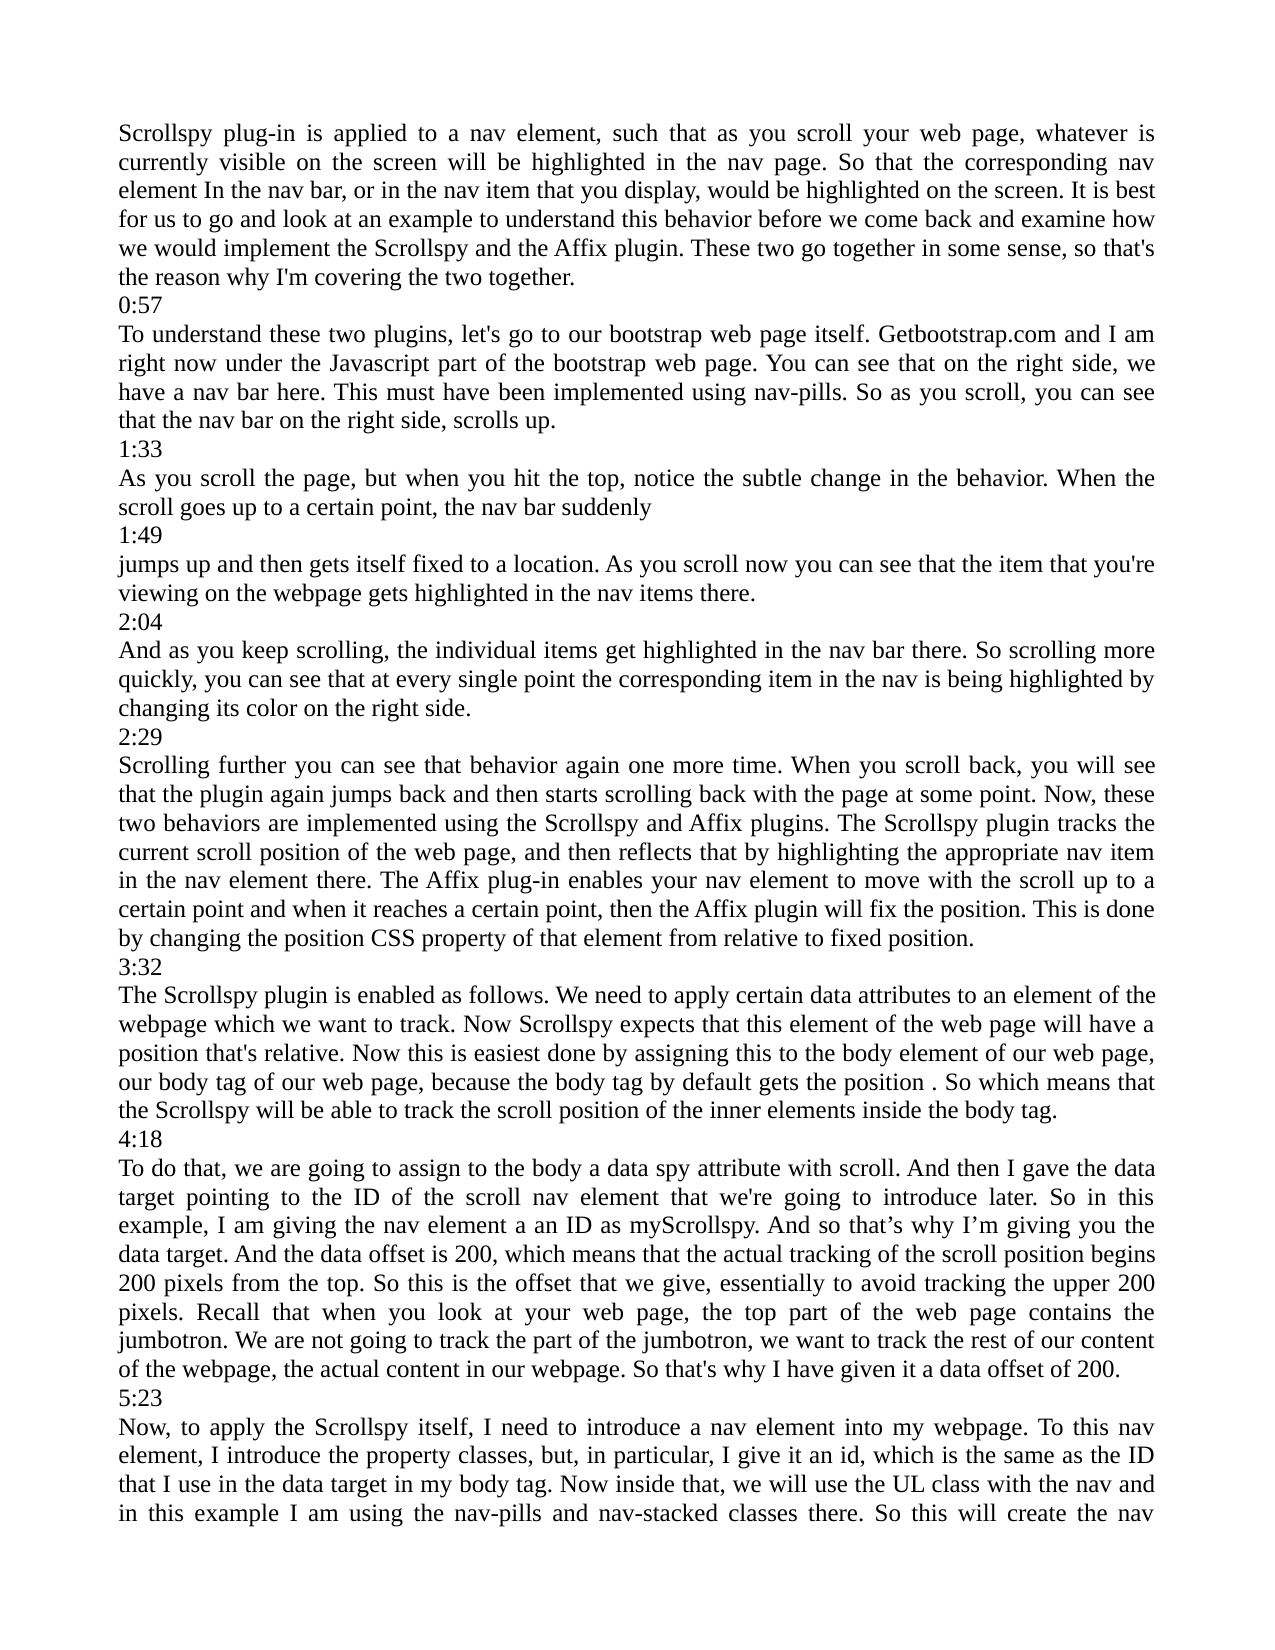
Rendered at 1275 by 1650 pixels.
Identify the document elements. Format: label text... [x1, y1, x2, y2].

text 5:23 [118, 1383, 1157, 1412]
text 3:32 [118, 952, 1157, 981]
text To do that, we are going to assign to the body a data spy attribute with scroll. And then I gave the data target pointing to the ID of the scroll nav element that we're going to introduce later. So in this example, I am giving the nav element a an ID as myScrollspy. And so that’s why I’m giving you the data target. And the data offset is 200, which means that the actual tracking of the scroll position begins 200 pixels from the top. So this is the offset that we give, essentially to avoid tracking the upper 200 pixels. Recall that when you look at your web page, the top part of the web page contains the jumbotron. We are not going to track the part of the jumbotron, we want to track the rest of our content of the webpage, the actual content in our webpage. So that's why I have given it a data offset of 200. [118, 1153, 1157, 1383]
text 4:18 [118, 1124, 1157, 1153]
text 0:57 [118, 291, 1157, 319]
text Scrollspy plug-in is applied to a nav element, such that as you scroll your web page, whatever is currently visible on the screen will be highlighted in the nav page. So that the corresponding nav element In the nav bar, or in the nav item that you display, would be highlighted on the screen. It is best for us to go and look at an example to understand this behavior before we come back and examine how we would implement the Scrollspy and the Affix plugin. These two go together in some sense, so that's the reason why I'm covering the two together. [118, 118, 1157, 291]
text As you scroll the page, but when you hit the top, notice the subtle change in the behavior. When the scroll goes up to a certain point, the nav bar suddenly [118, 463, 1157, 521]
text Now, to apply the Scrollspy itself, I need to introduce a nav element into my webpage. To this nav element, I introduce the property classes, but, in particular, I give it an id, which is the same as the ID that I use in the data target in my body tag. Now inside that, we will use the UL class with the nav and in this example I am using the nav-pills and nav-stacked classes there. So this will create the nav [118, 1412, 1157, 1527]
text jumps up and then gets itself fixed to a location. As you scroll now you can see that the item that you're viewing on the webpage gets highlighted in the nav items there. [118, 549, 1157, 607]
text 2:29 [118, 722, 1157, 751]
text 2:04 [118, 607, 1157, 636]
text To understand these two plugins, let's go to our bootstrap web page itself. Getbootstrap.com and I am right now under the Javascript part of the bootstrap web page. You can see that on the right side, we have a nav bar here. This must have been implemented using nav-pills. So as you scroll, you can see that the nav bar on the right side, scrolls up. [118, 319, 1157, 434]
text 1:49 [118, 521, 1157, 549]
text Scrolling further you can see that behavior again one more time. When you scroll back, you will see that the plugin again jumps back and then starts scrolling back with the page at some point. Now, these two behaviors are implemented using the Scrollspy and Affix plugins. The Scrollspy plugin tracks the current scroll position of the web page, and then reflects that by highlighting the appropriate nav item in the nav element there. The Affix plug-in enables your nav element to move with the scroll up to a certain point and when it reaches a certain point, then the Affix plugin will fix the position. This is done by changing the position CSS property of that element from relative to fixed position. [118, 751, 1157, 952]
text And as you keep scrolling, the individual items get highlighted in the nav bar there. So scrolling more quickly, you can see that at every single point the corresponding item in the nav is being highlighted by changing its color on the right side. [118, 636, 1157, 722]
text 1:33 [118, 434, 1157, 463]
text The Scrollspy plugin is enabled as follows. We need to apply certain data attributes to an element of the webpage which we want to track. Now Scrollspy expects that this element of the web page will have a position that's relative. Now this is easiest done by assigning this to the body element of our web page, our body tag of our web page, because the body tag by default gets the position . So which means that the Scrollspy will be able to track the scroll position of the inner elements inside the body tag. [118, 981, 1157, 1124]
